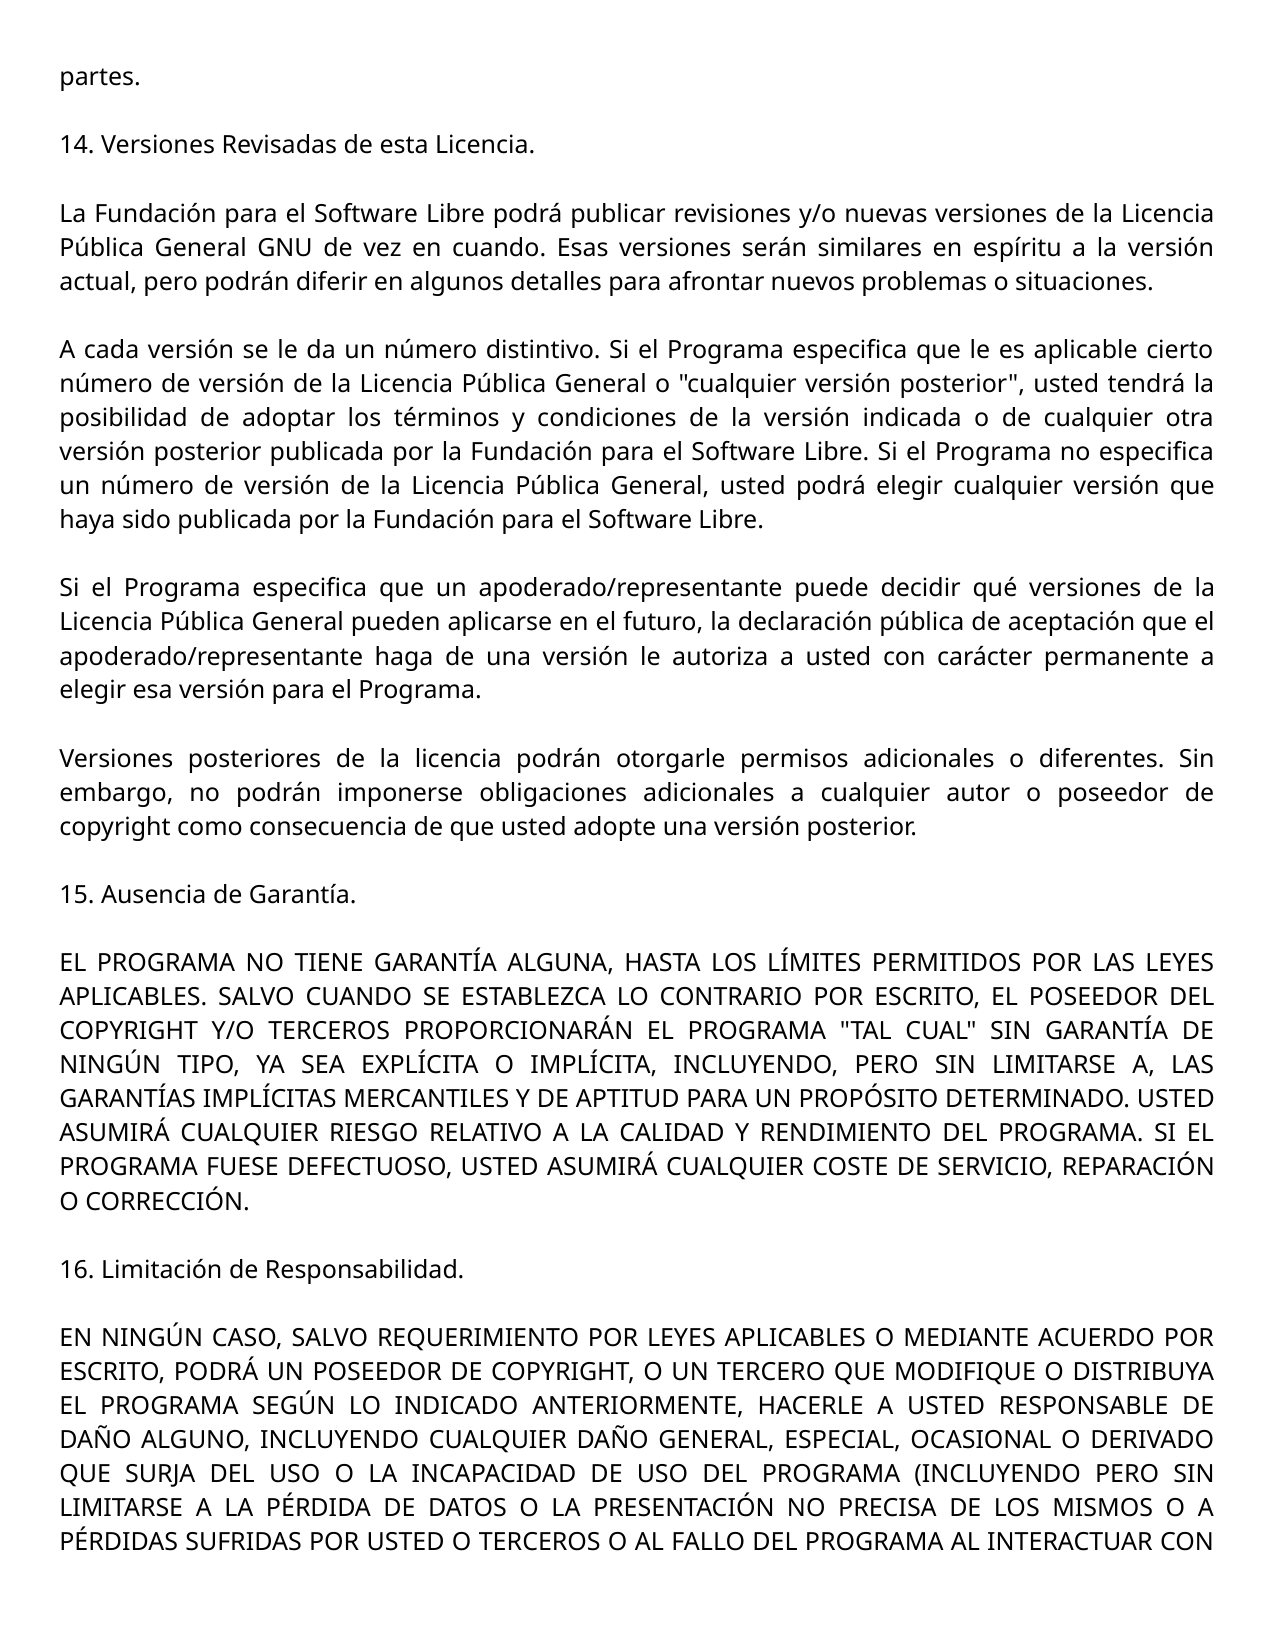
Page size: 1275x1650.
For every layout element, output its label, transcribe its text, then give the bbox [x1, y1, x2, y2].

text La Fundación para el Software Libre podrá publicar revisiones y/o nuevas versiones de la Licencia Pública General GNU de vez en cuando. Esas versiones serán similares en espíritu a la versión actual, pero podrán diferir en algunos detalles para afrontar nuevos problemas o situaciones. [59, 195, 1216, 297]
text partes. [59, 59, 1216, 93]
text 15. Ausencia de Garantía. [59, 877, 1216, 911]
text 14. Versiones Revisadas de esta Licencia. [59, 127, 1216, 161]
text EL PROGRAMA NO TIENE GARANTÍA ALGUNA, HASTA LOS LÍMITES PERMITIDOS POR LAS LEYES APLICABLES. SALVO CUANDO SE ESTABLEZCA LO CONTRARIO POR ESCRITO, EL POSEEDOR DEL COPYRIGHT Y/O TERCEROS PROPORCIONARÁN EL PROGRAMA "TAL CUAL" SIN GARANTÍA DE NINGÚN TIPO, YA SEA EXPLÍCITA O IMPLÍCITA, INCLUYENDO, PERO SIN LIMITARSE A, LAS GARANTÍAS IMPLÍCITAS MERCANTILES Y DE APTITUD PARA UN PROPÓSITO DETERMINADO. USTED ASUMIRÁ CUALQUIER RIESGO RELATIVO A LA CALIDAD Y RENDIMIENTO DEL PROGRAMA. SI EL PROGRAMA FUESE DEFECTUOSO, USTED ASUMIRÁ CUALQUIER COSTE DE SERVICIO, REPARACIÓN O CORRECCIÓN. [59, 945, 1216, 1217]
text A cada versión se le da un número distintivo. Si el Programa especifica que le es aplicable cierto número de versión de la Licencia Pública General o "cualquier versión posterior", usted tendrá la posibilidad de adoptar los términos y condiciones de la versión indicada o de cualquier otra versión posterior publicada por la Fundación para el Software Libre. Si el Programa no especifica un número de versión de la Licencia Pública General, usted podrá elegir cualquier versión que haya sido publicada por la Fundación para el Software Libre. [59, 332, 1216, 536]
text Si el Programa especifica que un apoderado/representante puede decidir qué versiones de la Licencia Pública General pueden aplicarse en el futuro, la declaración pública de aceptación que el apoderado/representante haga de una versión le autoriza a usted con carácter permanente a elegir esa versión para el Programa. [59, 570, 1216, 706]
text Versiones posteriores de la licencia podrán otorgarle permisos adicionales o diferentes. Sin embargo, no podrán imponerse obligaciones adicionales a cualquier autor o poseedor de copyright como consecuencia de que usted adopte una versión posterior. [59, 740, 1216, 842]
text EN NINGÚN CASO, SALVO REQUERIMIENTO POR LEYES APLICABLES O MEDIANTE ACUERDO POR ESCRITO, PODRÁ UN POSEEDOR DE COPYRIGHT, O UN TERCERO QUE MODIFIQUE O DISTRIBUYA EL PROGRAMA SEGÚN LO INDICADO ANTERIORMENTE, HACERLE A USTED RESPONSABLE DE DAÑO ALGUNO, INCLUYENDO CUALQUIER DAÑO GENERAL, ESPECIAL, OCASIONAL O DERIVADO QUE SURJA DEL USO O LA INCAPACIDAD DE USO DEL PROGRAMA (INCLUYENDO PERO SIN LIMITARSE A LA PÉRDIDA DE DATOS O LA PRESENTACIÓN NO PRECISA DE LOS MISMOS O A PÉRDIDAS SUFRIDAS POR USTED O TERCEROS O AL FALLO DEL PROGRAMA AL INTERACTUAR CON [59, 1319, 1216, 1558]
text 16. Limitación de Responsabilidad. [59, 1251, 1216, 1285]
